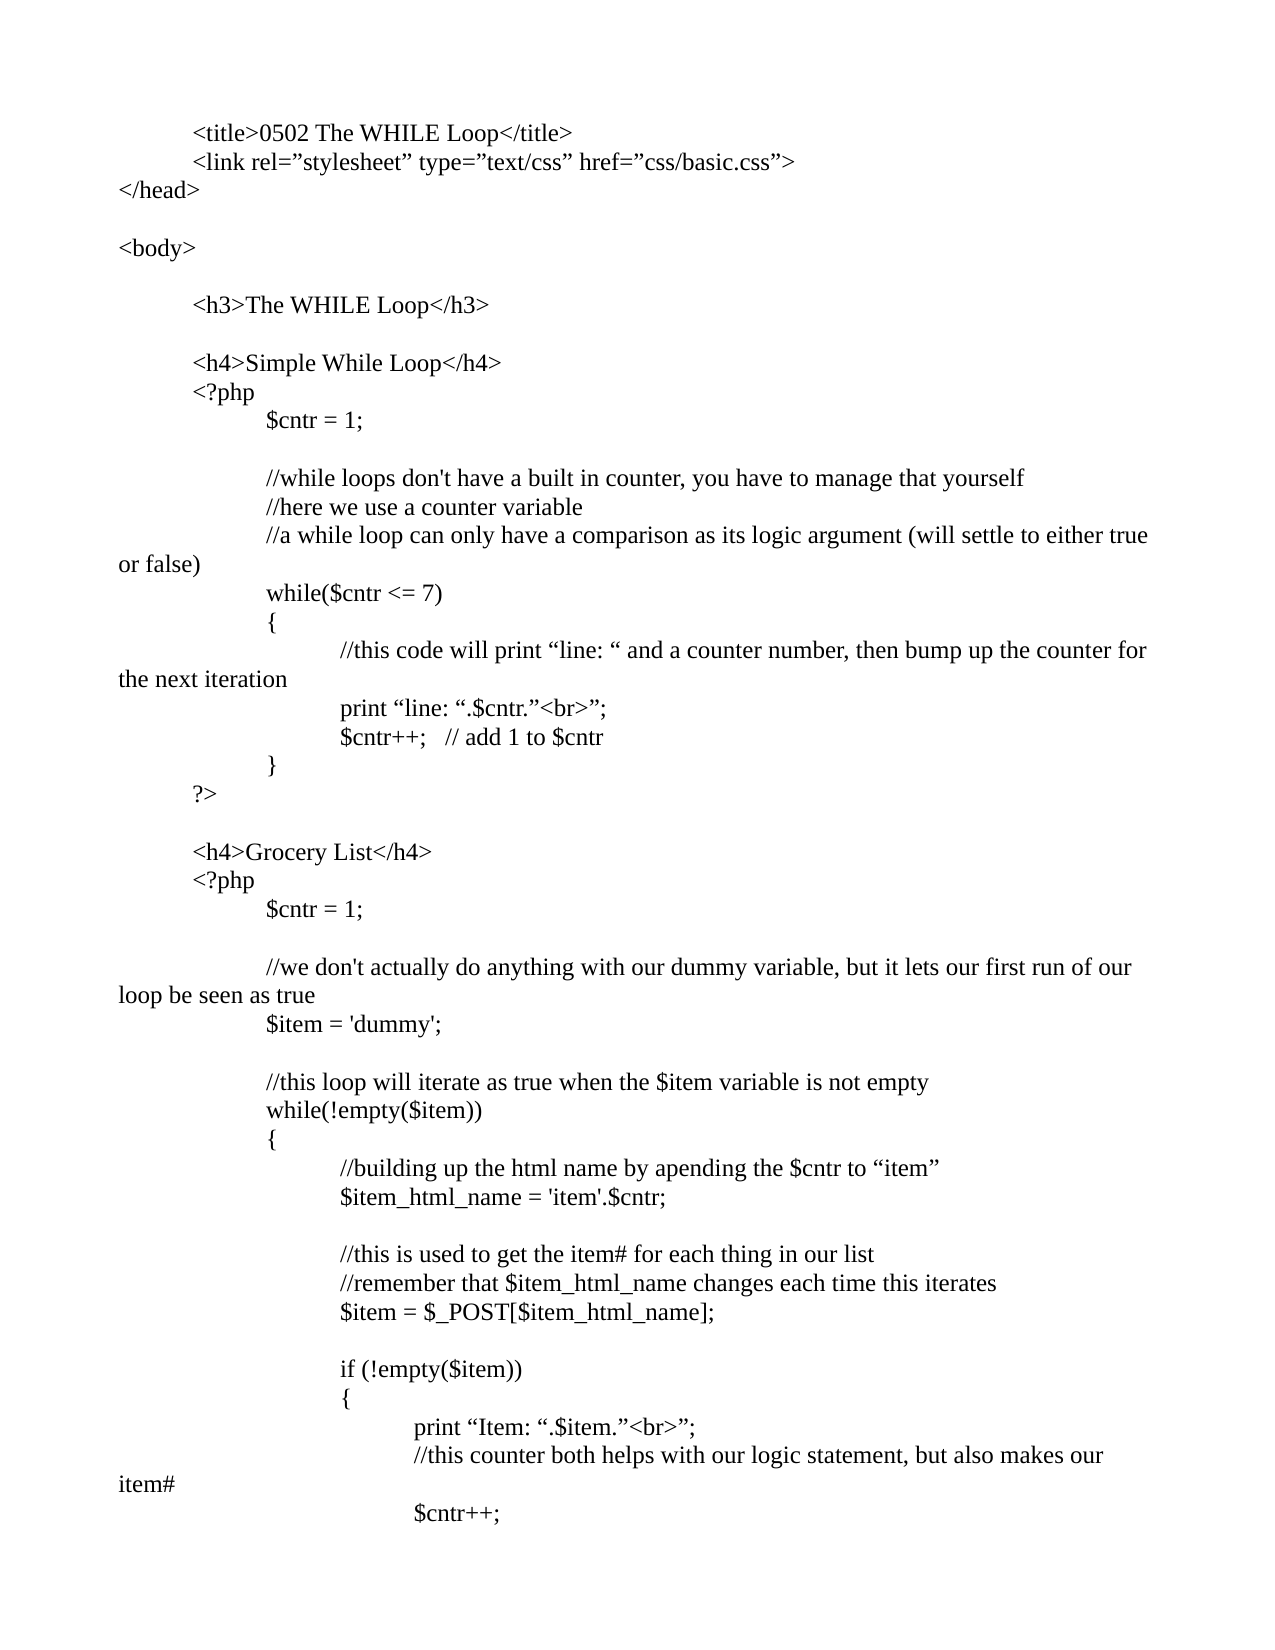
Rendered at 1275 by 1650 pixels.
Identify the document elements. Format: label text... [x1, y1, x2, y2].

text <h3>The WHILE Loop</h3> [118, 291, 1157, 319]
text <?php [118, 377, 1157, 406]
text //here we use a counter variable [118, 492, 1157, 521]
text //while loops don't have a built in counter, you have to manage that yourself [118, 463, 1157, 492]
text //this counter both helps with our logic statement, but also makes our item# [118, 1441, 1157, 1498]
text //remember that $item_html_name changes each time this iterates [118, 1268, 1157, 1297]
text $item_html_name = 'item'.$cntr; [118, 1182, 1157, 1211]
text if (!empty($item)) [118, 1354, 1157, 1383]
text <?php [118, 866, 1157, 894]
text //this is used to get the item# for each thing in our list [118, 1239, 1157, 1268]
text <body> [118, 233, 1157, 262]
text { [118, 1383, 1157, 1412]
text $cntr = 1; [118, 406, 1157, 434]
text $item = 'dummy'; [118, 1009, 1157, 1038]
text } [118, 751, 1157, 779]
text <h4>Grocery List</h4> [118, 837, 1157, 866]
text //this loop will iterate as true when the $item variable is not empty [118, 1067, 1157, 1096]
text <h4>Simple While Loop</h4> [118, 348, 1157, 377]
text <link rel=”stylesheet” type=”text/css” href=”css/basic.css”> [118, 147, 1157, 176]
text { [118, 607, 1157, 636]
text { [118, 1124, 1157, 1153]
text //we don't actually do anything with our dummy variable, but it lets our first run of our loop be seen as true [118, 952, 1157, 1009]
text print “Item: “.$item.”<br>”; [118, 1412, 1157, 1441]
text $cntr = 1; [118, 894, 1157, 923]
text $cntr++; // add 1 to $cntr [118, 722, 1157, 751]
text print “line: “.$cntr.”<br>”; [118, 693, 1157, 722]
text ?> [118, 779, 1157, 808]
text //a while loop can only have a comparison as its logic argument (will settle to either true or false) [118, 521, 1157, 578]
text </head> [118, 176, 1157, 204]
text //building up the html name by apending the $cntr to “item” [118, 1153, 1157, 1182]
text <title>0502 The WHILE Loop</title> [118, 118, 1157, 147]
text while(!empty($item)) [118, 1096, 1157, 1124]
text $cntr++; [118, 1498, 1157, 1527]
text //this code will print “line: “ and a counter number, then bump up the counter for the next iteration [118, 636, 1157, 693]
text $item = $_POST[$item_html_name]; [118, 1297, 1157, 1326]
text while($cntr <= 7) [118, 578, 1157, 607]
